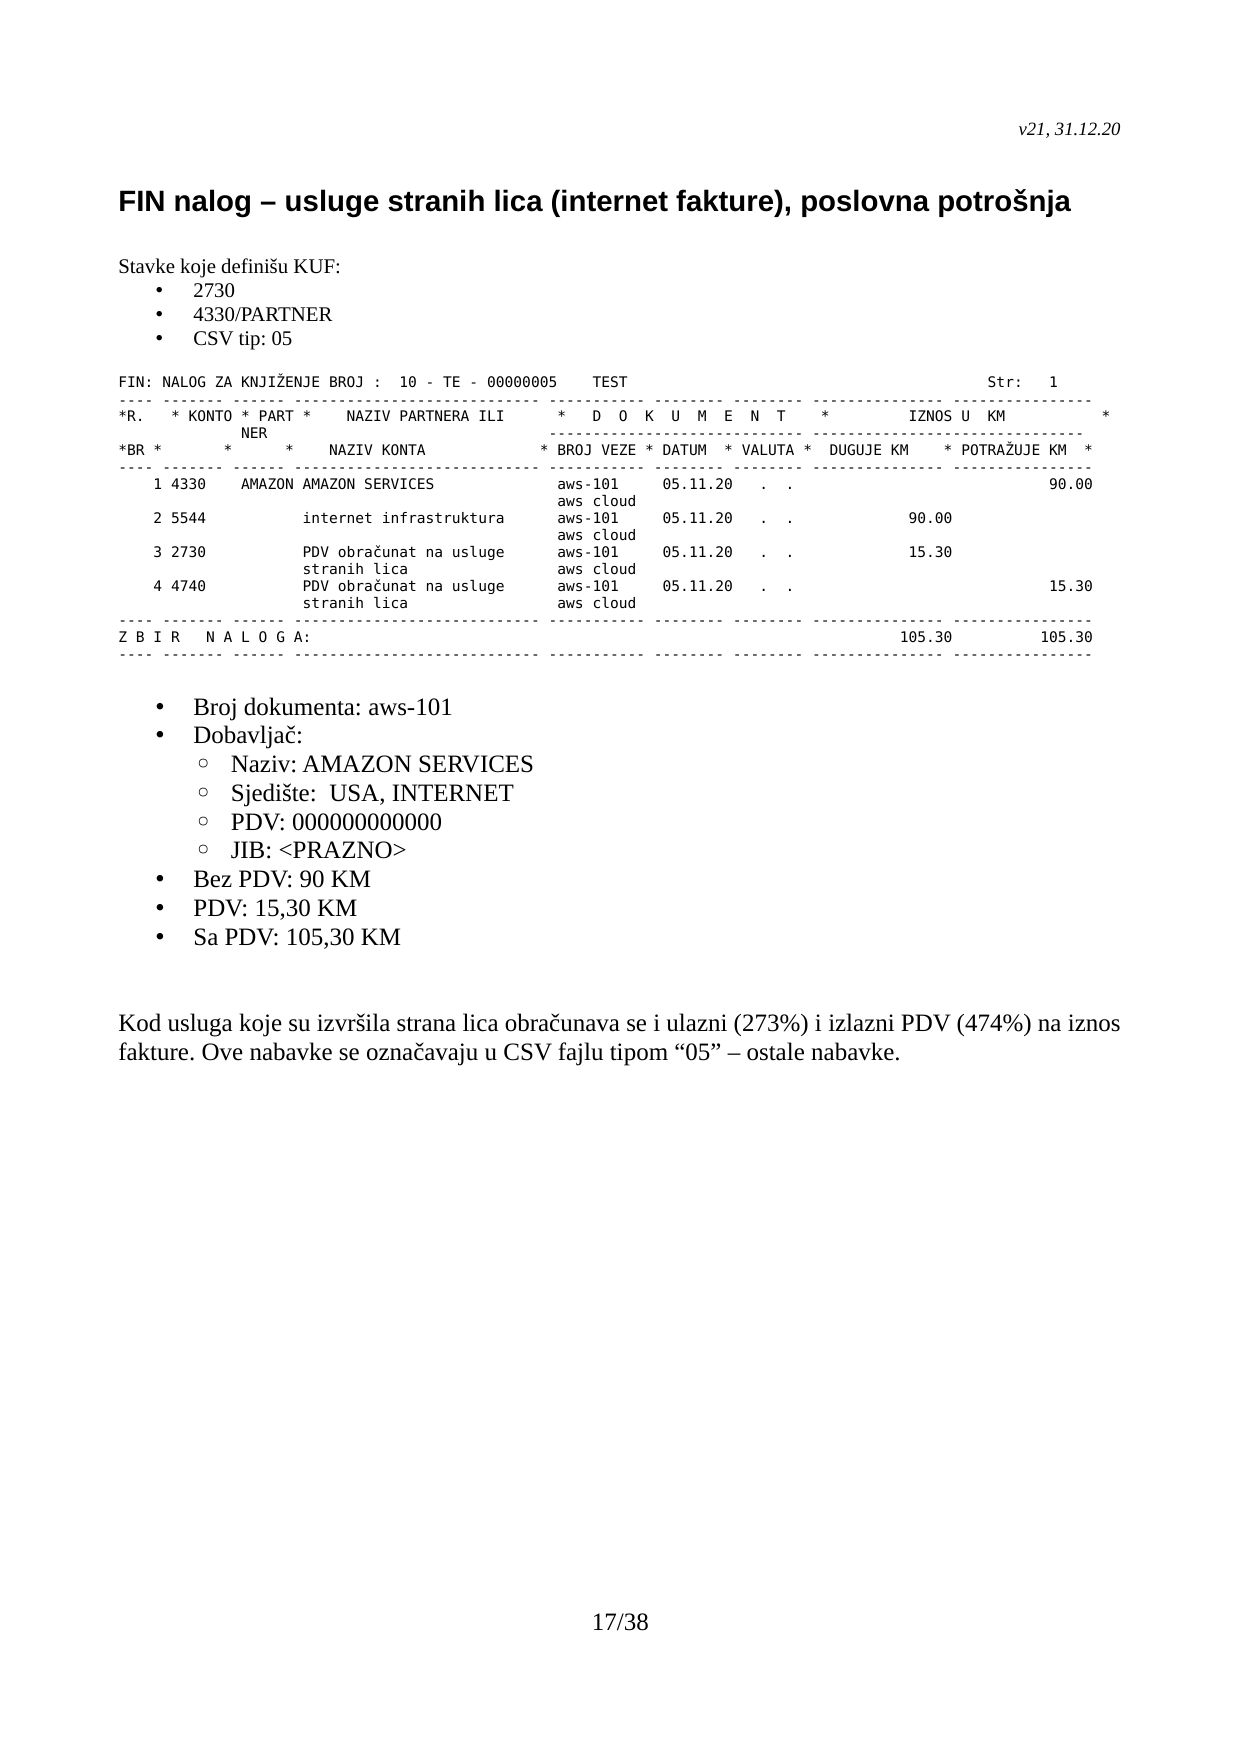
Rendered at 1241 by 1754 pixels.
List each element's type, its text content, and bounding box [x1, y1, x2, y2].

text FIN: NALOG ZA KNJIŽENJE BROJ : 10 - TE - 00000005 TEST Str: 1 [118, 374, 1122, 391]
text 1 4330 AMAZON AMAZON SERVICES aws-101 05.11.20 . . 90.00 [118, 476, 1122, 493]
text Z B I R N A L O G A: 105.30 105.30 [118, 629, 1122, 646]
text ---- ------- ------ ---------------------------- ----------- -------- -------- --------------- ---------------- [118, 646, 1122, 663]
list Sa PDV: 105,30 KM [156, 922, 1122, 951]
text ---- ------- ------ ---------------------------- ----------- -------- -------- --------------- ---------------- [118, 391, 1122, 408]
text 3 2730 PDV obračunat na usluge aws-101 05.11.20 . . 15.30 [118, 544, 1122, 561]
text Kod usluga koje su izvršila strana lica obračunava se i ulazni (273%) i izlazni PDV (474%) na iznos fakture. Ove nabavke se označavaju u CSV fajlu tipom “05” – ostale nabavke. [118, 1008, 1122, 1066]
list JIB: <PRAZNO> [193, 836, 1122, 864]
text stranih lica aws cloud [118, 561, 1122, 578]
list Dobavljač: [156, 721, 1122, 749]
text aws cloud [118, 493, 1122, 510]
list CSV tip: 05 [156, 326, 1122, 350]
text stranih lica aws cloud [118, 595, 1122, 612]
list Naziv: AMAZON SERVICES [193, 749, 1122, 778]
list PDV: 000000000000 [193, 807, 1122, 836]
list Bez PDV: 90 KM [156, 864, 1122, 893]
list 4330/PARTNER [156, 302, 1122, 326]
list Sjedište: USA, INTERNET [193, 778, 1122, 807]
text NER ----------------------------- ------------------------------- [118, 425, 1122, 442]
list 2730 [156, 278, 1122, 302]
text *R. * KONTO * PART * NAZIV PARTNERA ILI * D O K U M E N T * IZNOS U KM * [118, 408, 1122, 425]
text 4 4740 PDV obračunat na usluge aws-101 05.11.20 . . 15.30 [118, 578, 1122, 595]
list PDV: 15,30 KM [156, 893, 1122, 922]
text 2 5544 internet infrastruktura aws-101 05.11.20 . . 90.00 [118, 510, 1122, 527]
list Broj dokumenta: aws-101 [156, 692, 1122, 721]
subtitle FIN nalog – usluge stranih lica (internet fakture), poslovna potrošnja [118, 184, 1122, 217]
text Stavke koje definišu KUF: [118, 254, 1122, 278]
text ---- ------- ------ ---------------------------- ----------- -------- -------- --------------- ---------------- [118, 459, 1122, 476]
text aws cloud [118, 527, 1122, 544]
text ---- ------- ------ ---------------------------- ----------- -------- -------- --------------- ---------------- [118, 612, 1122, 629]
text *BR * * * NAZIV KONTA * BROJ VEZE * DATUM * VALUTA * DUGUJE KM * POTRAŽUJE KM * [118, 442, 1122, 459]
